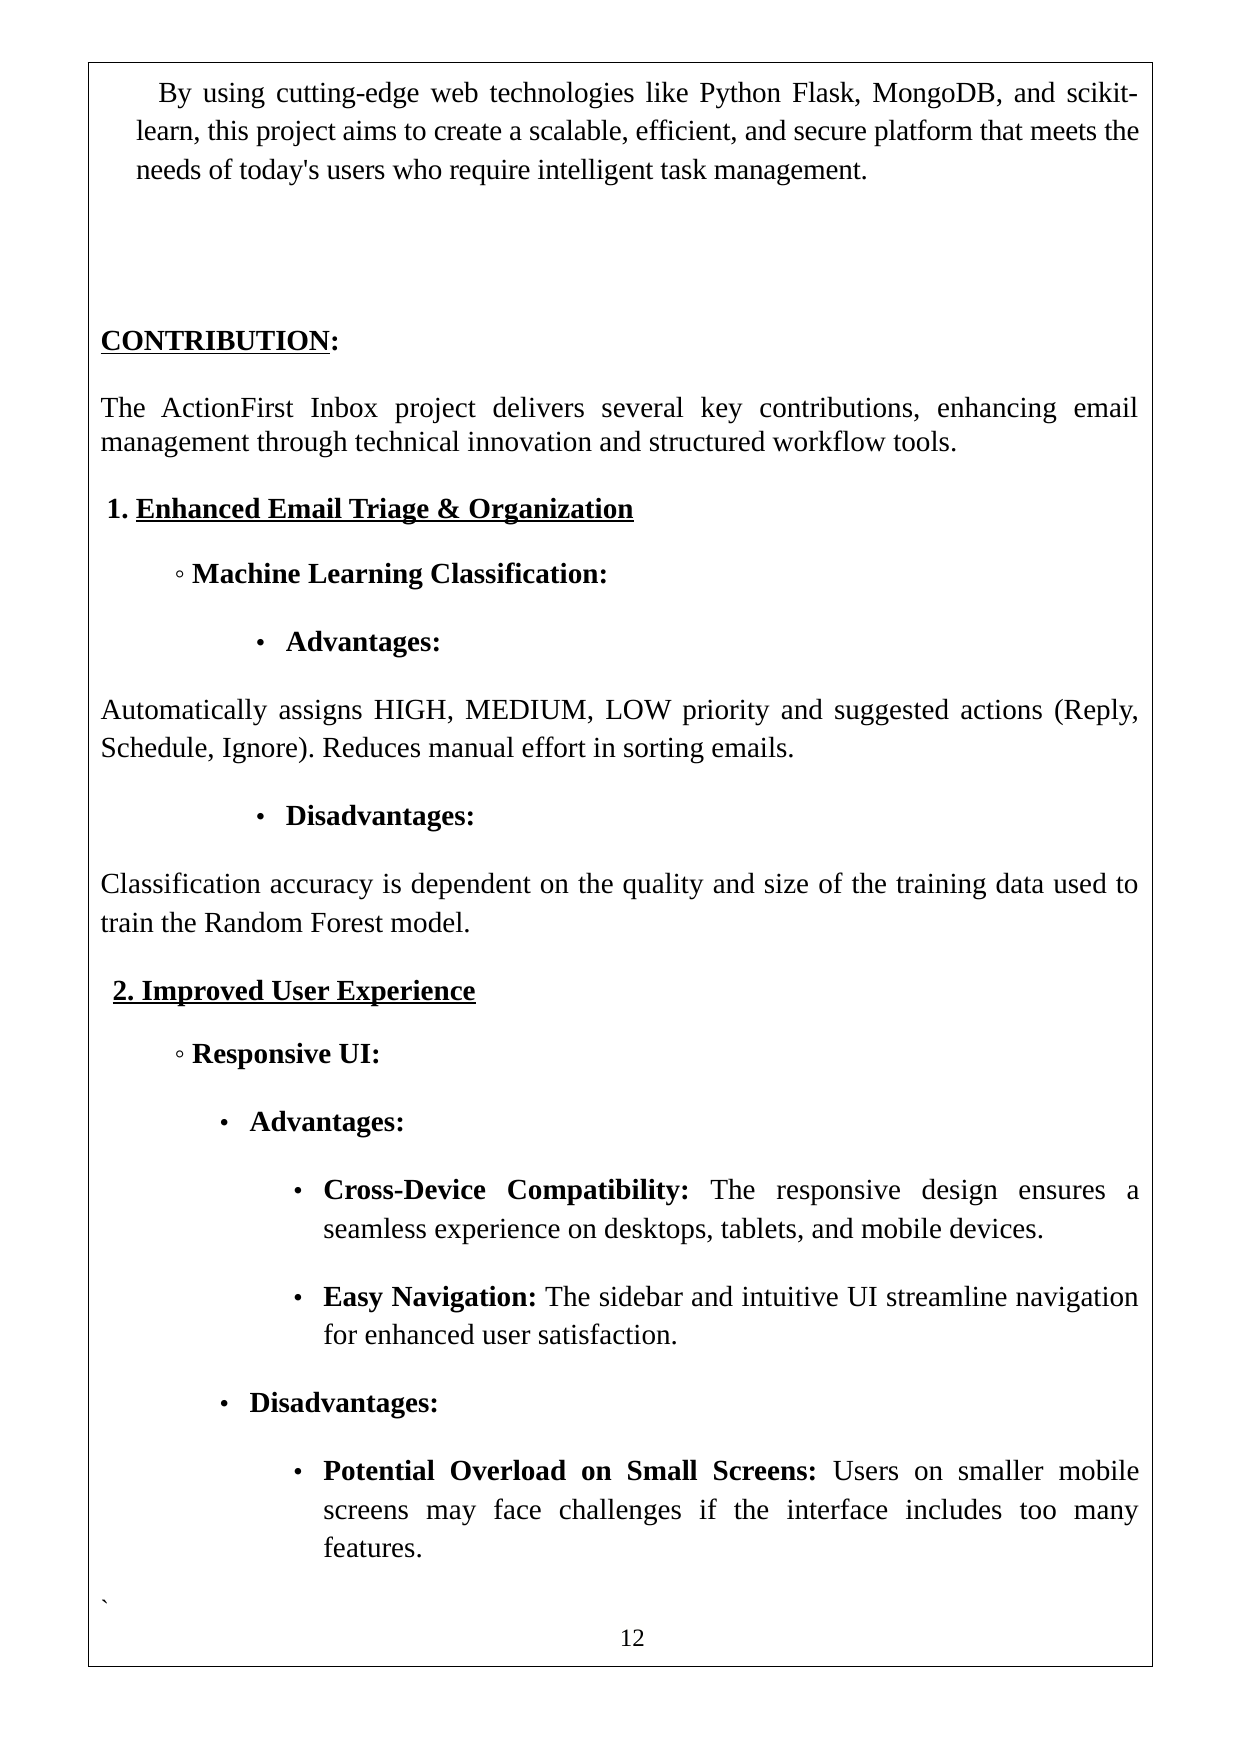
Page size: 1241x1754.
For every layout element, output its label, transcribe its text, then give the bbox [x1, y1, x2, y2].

subtitle 2. Improved User Experience [112, 973, 1140, 1007]
list Advantages: [256, 624, 1140, 657]
text Automatically assigns HIGH, MEDIUM, LOW priority and suggested actions (Reply, Schedule, Ignore). Reduces manual effort in sorting emails. [100, 692, 1140, 764]
subtitle CONTRIBUTION: [100, 323, 1140, 357]
list Potential Overload on Small Screens: Users on smaller mobile screens may face challenges if the interface includes too many features. [294, 1453, 1140, 1564]
subtitle The ActionFirst Inbox project delivers several key contributions, enhancing email management through technical innovation and structured workflow tools. [100, 391, 1140, 458]
text Classification accuracy is dependent on the quality and size of the training data used to train the Random Forest model. [100, 867, 1140, 939]
list Easy Navigation: The sidebar and intuitive UI streamline navigation for enhanced user satisfaction. [294, 1279, 1140, 1351]
text ◦ Responsive UI: [100, 1036, 1140, 1070]
list Advantages: [220, 1104, 1140, 1138]
text By using cutting-edge web technologies like Python Flask, MongoDB, and scikit-learn, this project aims to create a scalable, efficient, and secure platform that meets the needs of today's users who require intelligent task management. [136, 75, 1140, 186]
subtitle 1. Enhanced Email Triage & Organization [106, 491, 1140, 525]
list Disadvantages: [220, 1385, 1140, 1419]
list Disadvantages: [256, 798, 1140, 832]
list Cross-Device Compatibility: The responsive design ensures a seamless experience on desktops, tablets, and mobile devices. [294, 1172, 1140, 1244]
text ◦ Machine Learning Classification: [100, 556, 1140, 589]
